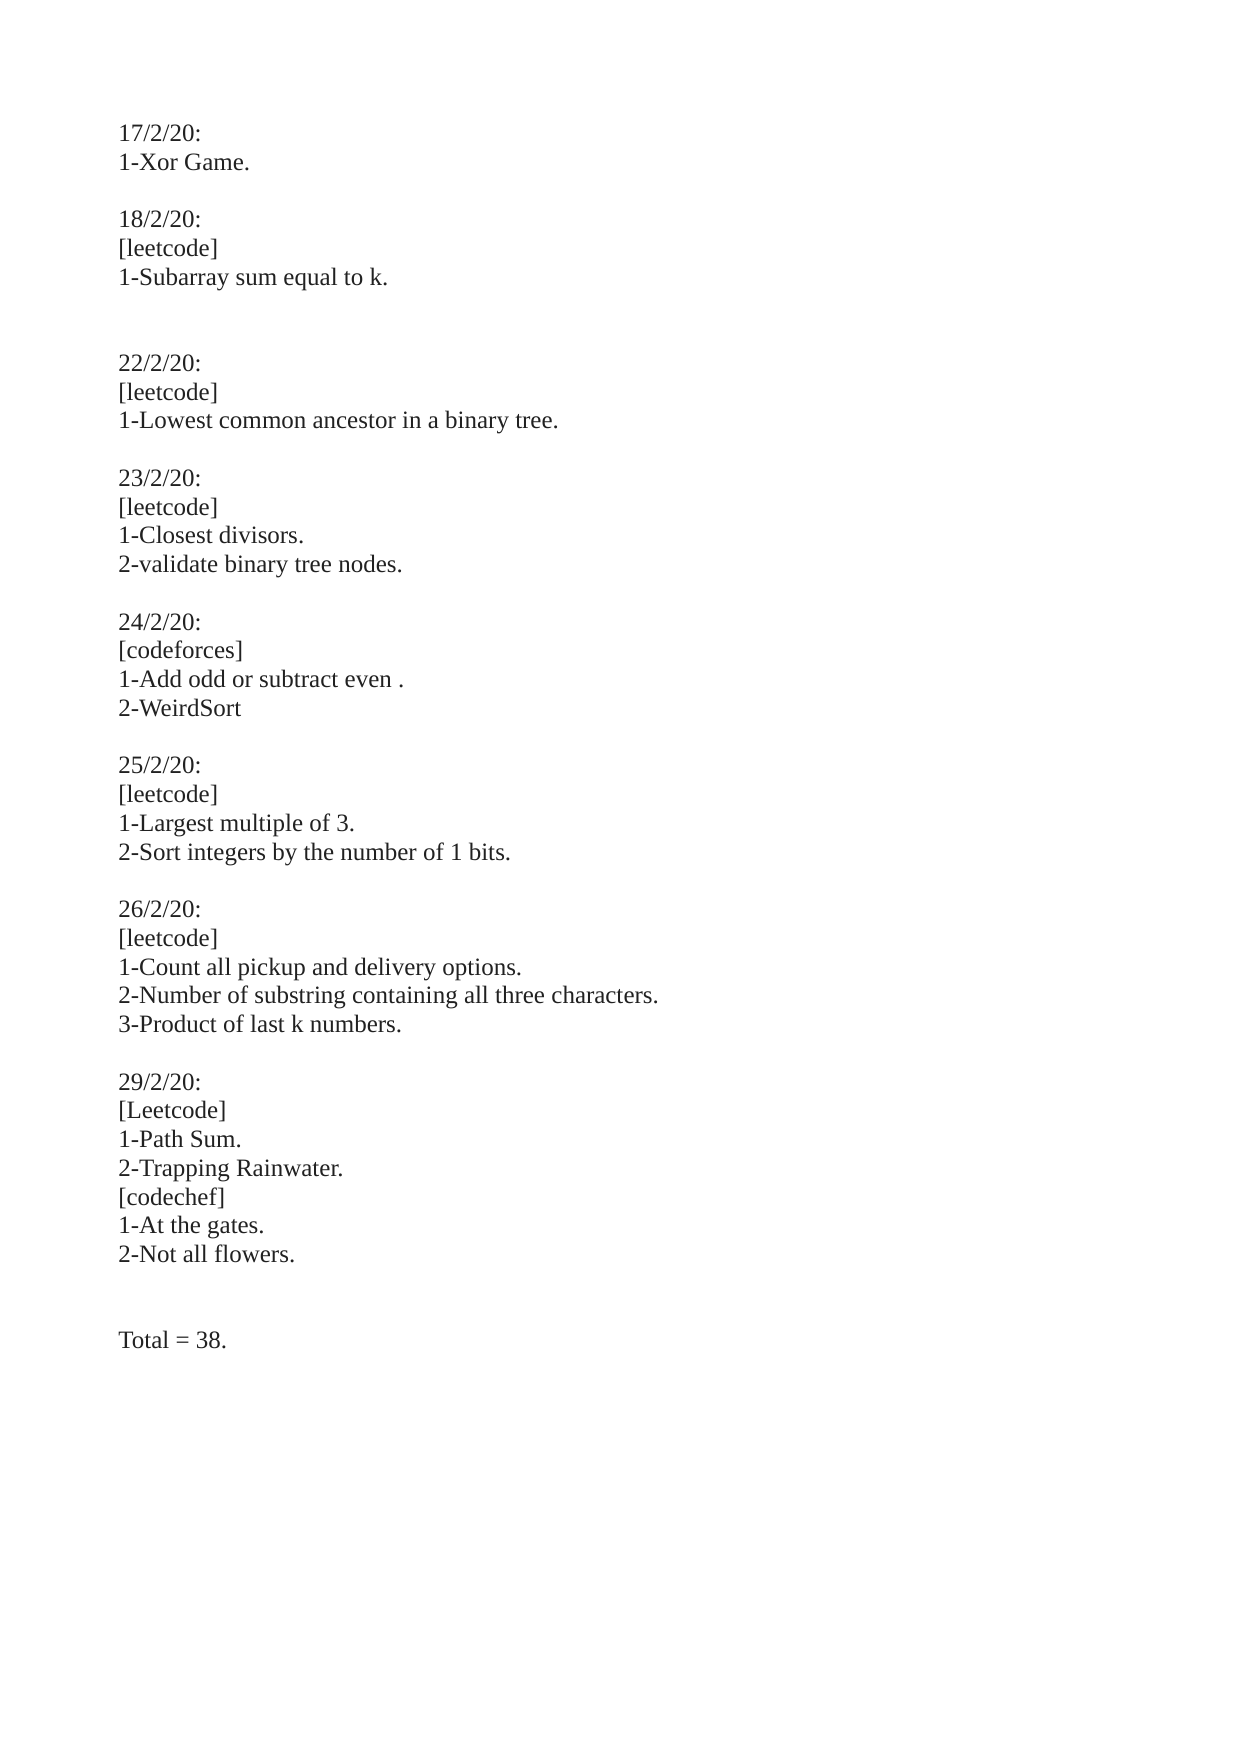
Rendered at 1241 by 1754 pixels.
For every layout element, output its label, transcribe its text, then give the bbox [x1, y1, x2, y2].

text 18/2/20: [118, 204, 1122, 233]
text [leetcode] [118, 779, 1122, 808]
text 2-validate binary tree nodes. [118, 549, 1122, 578]
text 3-Product of last k numbers. [118, 1009, 1122, 1038]
text [codeforces] [118, 636, 1122, 664]
text 1-Path Sum. [118, 1124, 1122, 1153]
text 1-Subarray sum equal to k. [118, 262, 1122, 291]
text 1-Closest divisors. [118, 521, 1122, 549]
text [leetcode] [118, 492, 1122, 521]
text 2-Not all flowers. [118, 1239, 1122, 1268]
text 17/2/20: [118, 118, 1122, 147]
text Total = 38. [118, 1326, 1122, 1354]
text 1-Xor Game. [118, 147, 1122, 176]
text 1-Add odd or subtract even . [118, 664, 1122, 693]
text [leetcode] [118, 923, 1122, 952]
text 1-At the gates. [118, 1211, 1122, 1239]
text 23/2/20: [118, 463, 1122, 492]
text 1-Largest multiple of 3. [118, 808, 1122, 837]
text 26/2/20: [118, 894, 1122, 923]
text [leetcode] [118, 233, 1122, 262]
text 2-Trapping Rainwater. [118, 1153, 1122, 1182]
text 29/2/20: [118, 1067, 1122, 1096]
text [codechef] [118, 1182, 1122, 1211]
text [leetcode] [118, 377, 1122, 406]
text 2-WeirdSort [118, 693, 1122, 722]
text 2-Sort integers by the number of 1 bits. [118, 837, 1122, 866]
text 22/2/20: [118, 348, 1122, 377]
text 1-Count all pickup and delivery options. [118, 952, 1122, 981]
text 24/2/20: [118, 607, 1122, 636]
text 1-Lowest common ancestor in a binary tree. [118, 406, 1122, 434]
text 2-Number of substring containing all three characters. [118, 981, 1122, 1009]
text 25/2/20: [118, 751, 1122, 779]
text [Leetcode] [118, 1096, 1122, 1124]
